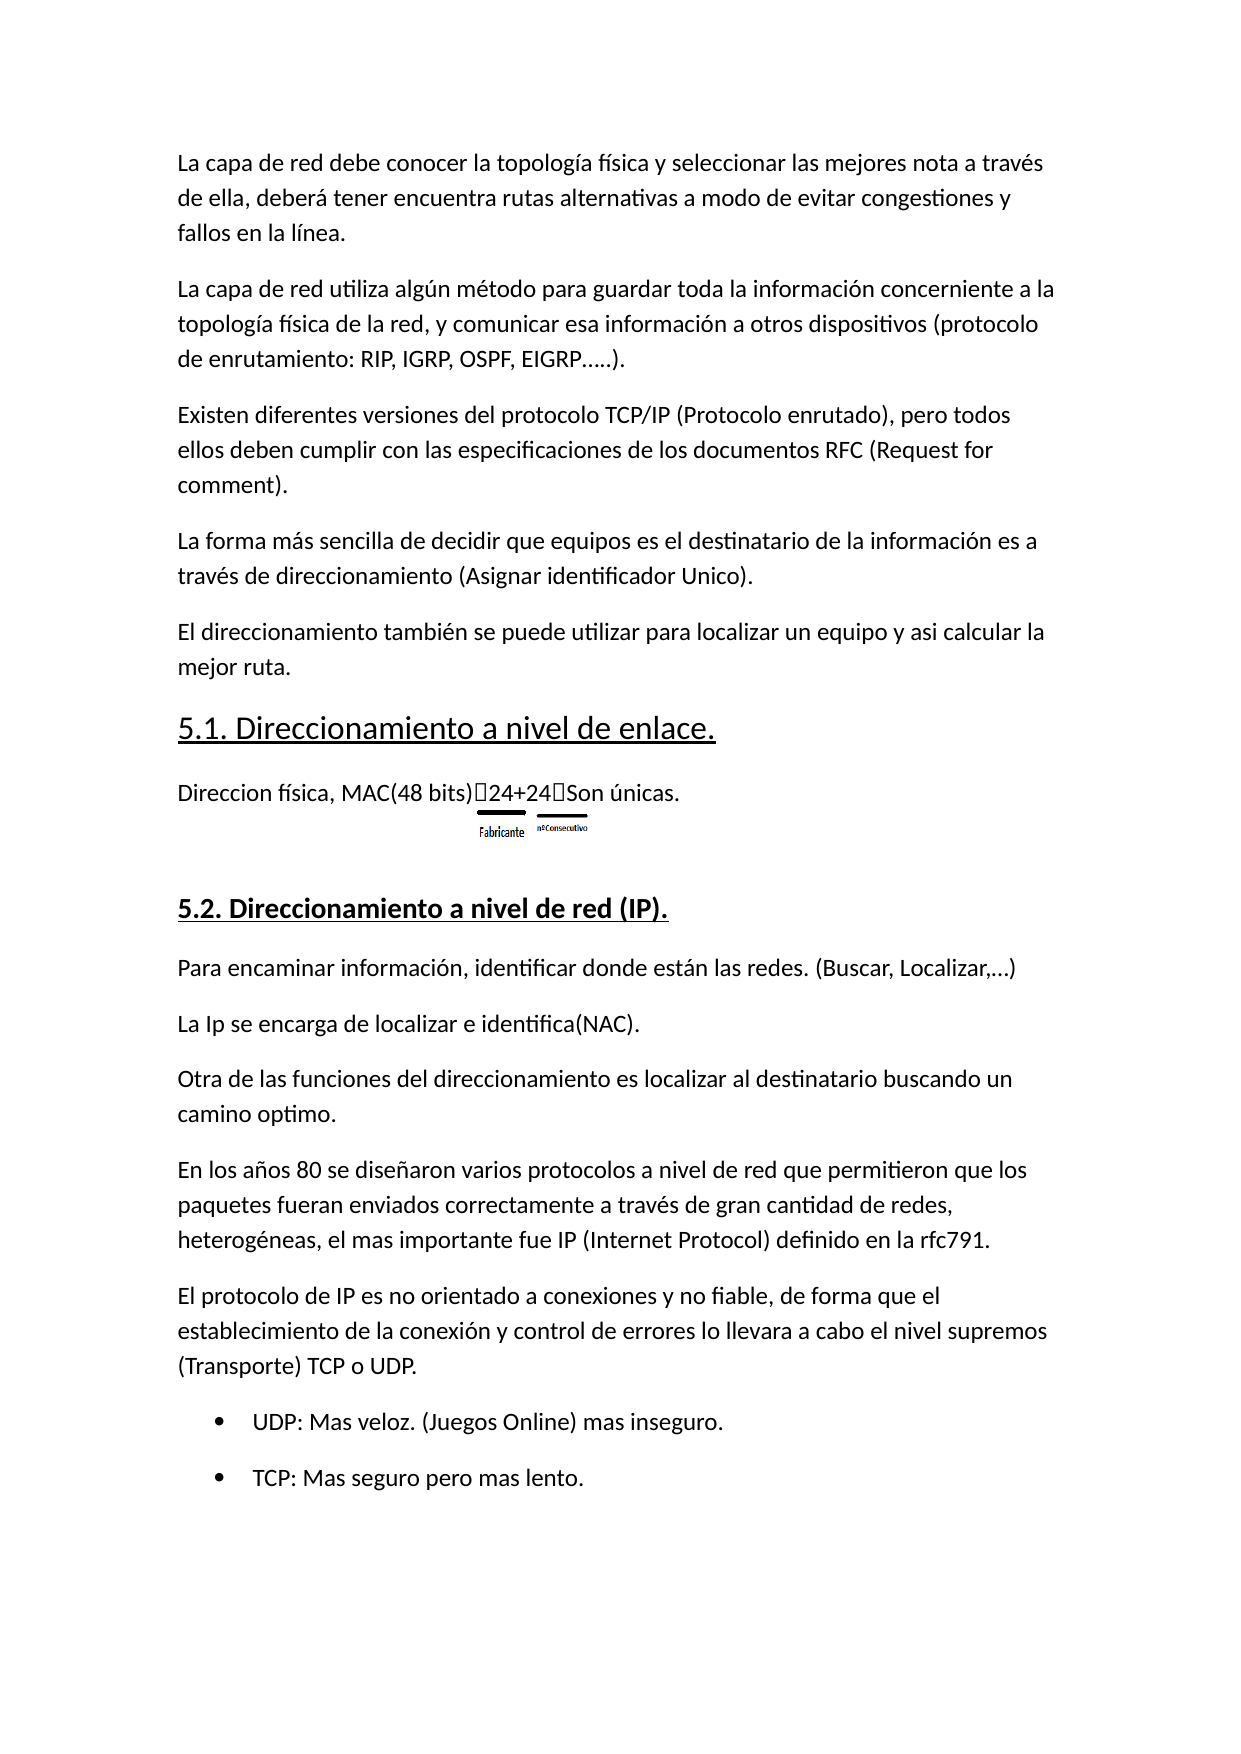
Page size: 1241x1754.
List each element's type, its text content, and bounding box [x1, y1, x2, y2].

text 5.1. Direccionamiento a nivel de enlace. [177, 707, 1063, 747]
text La capa de red utiliza algún método para guardar toda la información concerniente a la topología física de la red, y comunicar esa información a otros dispositivos (protocolo de enrutamiento: RIP, IGRP, OSPF, EIGRP…..). [177, 273, 1063, 374]
text La capa de red debe conocer la topología física y seleccionar las mejores nota a través de ella, deberá tener encuentra rutas alternativas a modo de evitar congestiones y fallos en la línea. [177, 148, 1063, 248]
picture [476, 800, 590, 848]
text Para encaminar información, identificar donde están las redes. (Buscar, Localizar,…) [177, 952, 1063, 982]
text Otra de las funciones del direccionamiento es localizar al destinatario buscando un camino optimo. [177, 1064, 1063, 1129]
text El protocolo de IP es no orientado a conexiones y no fiable, de forma que el establecimiento de la conexión y control de errores lo llevara a cabo el nivel supremos (Transporte) TCP o UDP. [177, 1280, 1063, 1381]
text 5.2. Direccionamiento a nivel de red (IP). [177, 890, 1063, 926]
list TCP: Mas seguro pero mas lento. [215, 1462, 1063, 1492]
text En los años 80 se diseñaron varios protocolos a nivel de red que permitieron que los paquetes fueran enviados correctamente a través de gran cantidad de redes, heterogéneas, el mas importante fue IP (Internet Protocol) definido en la rfc791. [177, 1154, 1063, 1255]
text Direccion física, MAC(48 bits)24+24Son únicas. [177, 774, 1063, 808]
text El direccionamiento también se puede utilizar para localizar un equipo y asi calcular la mejor ruta. [177, 616, 1063, 681]
text La Ip se encarga de localizar e identifica(NAC). [177, 1008, 1063, 1038]
text Existen diferentes versiones del protocolo TCP/IP (Protocolo enrutado), pero todos ellos deben cumplir con las especificaciones de los documentos RFC (Request for comment). [177, 399, 1063, 500]
text La forma más sencilla de decidir que equipos es el destinatario de la información es a través de direccionamiento (Asignar identificador Unico). [177, 525, 1063, 591]
list UDP: Mas veloz. (Juegos Online) mas inseguro. [215, 1406, 1063, 1437]
